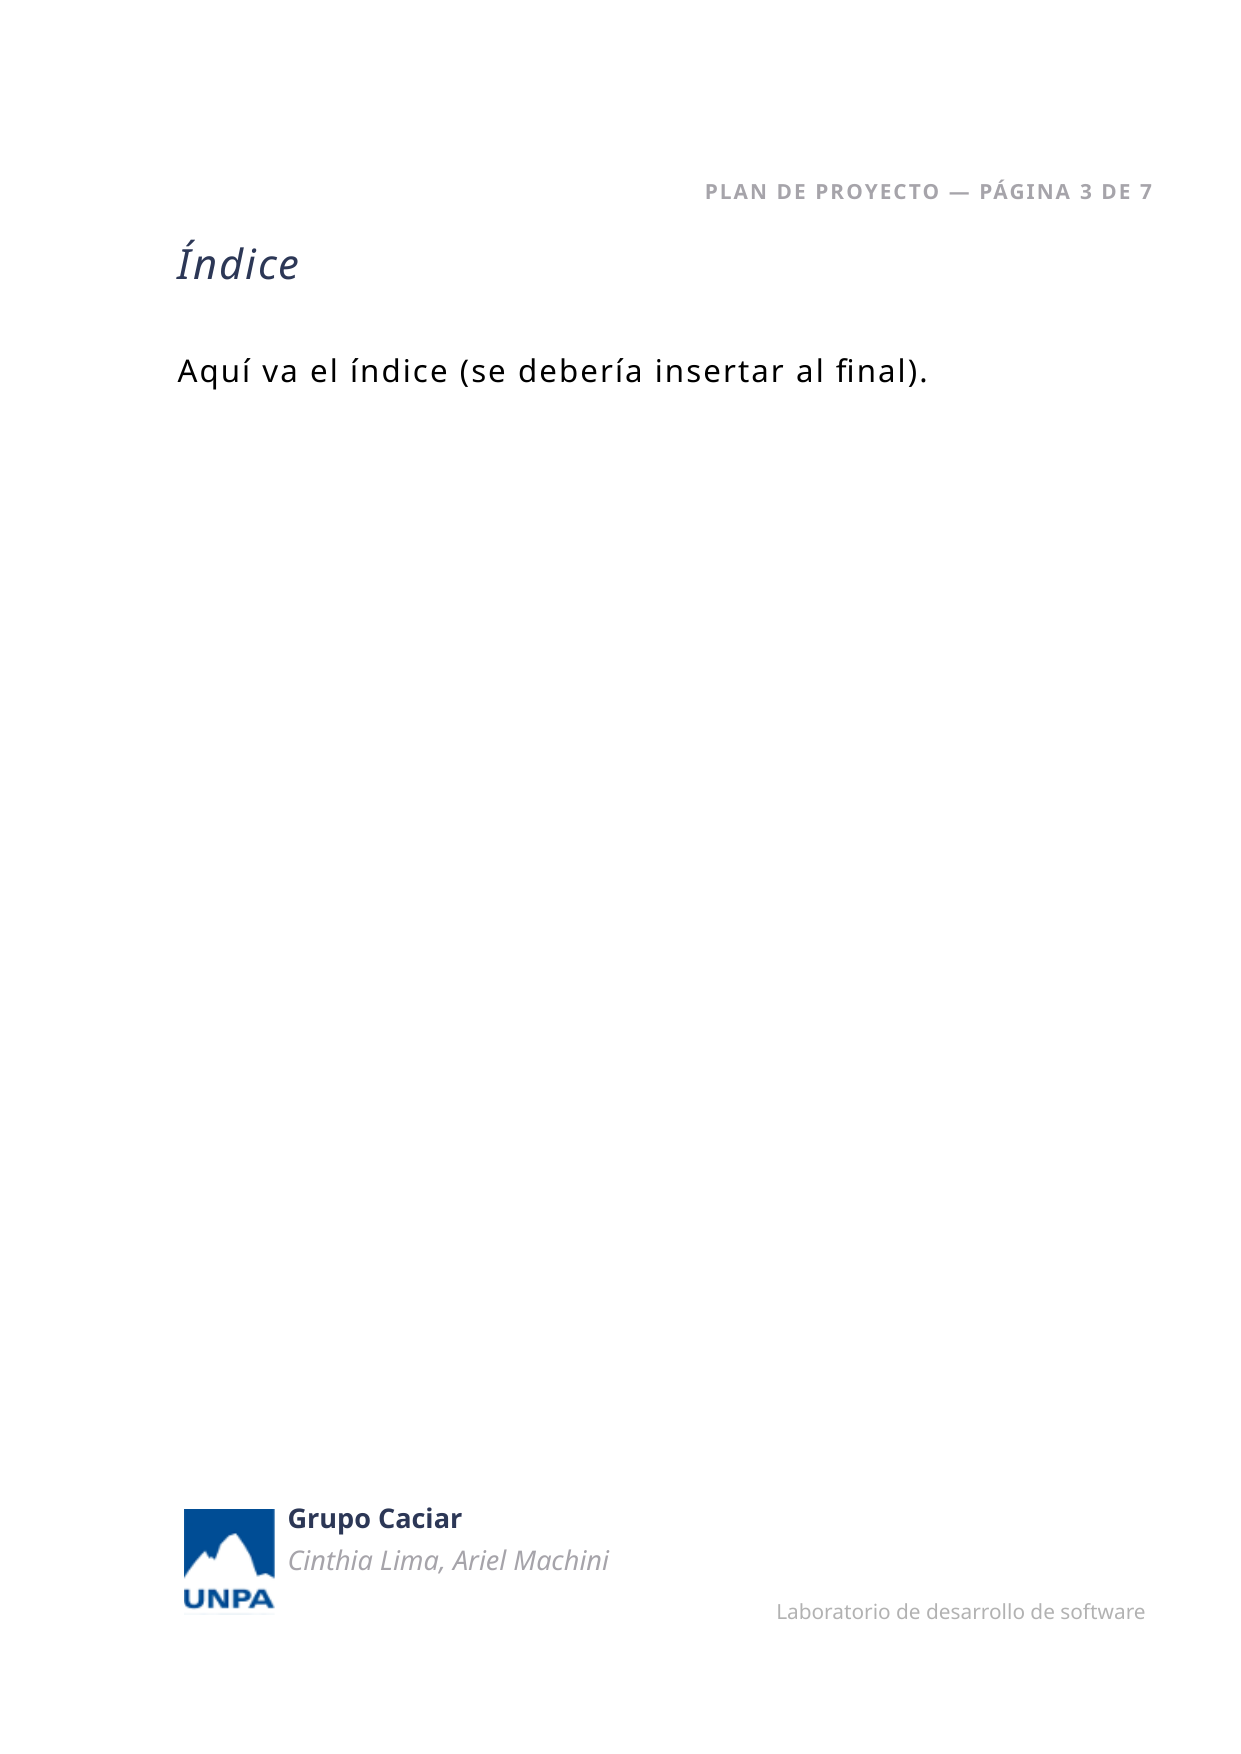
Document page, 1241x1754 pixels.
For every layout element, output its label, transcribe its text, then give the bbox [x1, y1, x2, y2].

text Aquí va el índice (se debería insertar al final). [177, 349, 1152, 392]
picture [184, 1509, 275, 1615]
text Índice [177, 235, 1152, 292]
